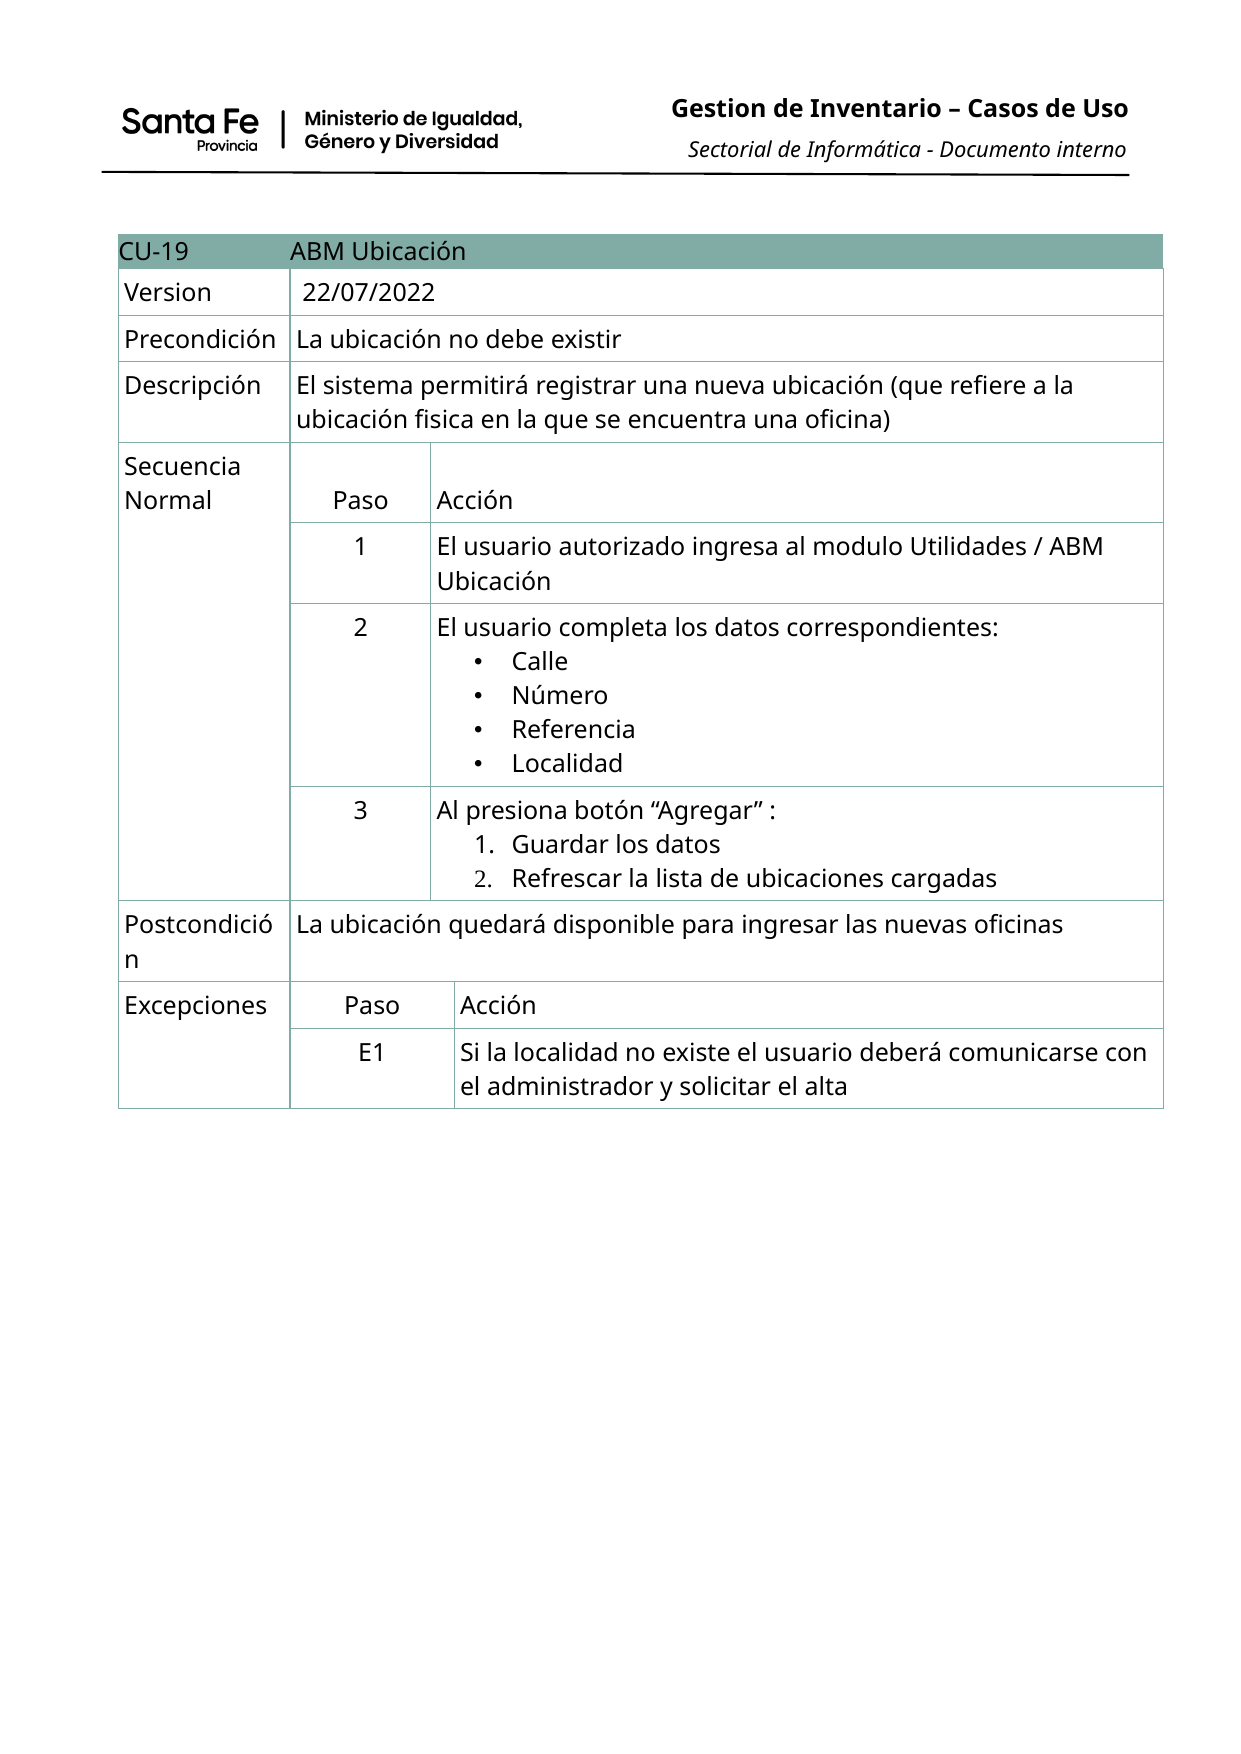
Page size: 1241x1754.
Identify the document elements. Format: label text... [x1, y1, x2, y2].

picture [102, 91, 550, 162]
table_cell Paso [291, 443, 430, 522]
table_cell 22/07/2022 [291, 269, 1163, 314]
table_cell Secuencia Normal [119, 443, 289, 522]
table_cell La ubicación no debe existir [291, 316, 1163, 361]
table_cell Si la localidad no existe el usuario deberá comunicarse con el administrador y solicitar el alta [455, 1029, 1163, 1108]
table_cell [119, 603, 289, 786]
table_cell Postcondición [119, 901, 289, 981]
table_cell 3 [291, 787, 430, 900]
table_cell Descripción [119, 362, 289, 442]
table_cell Al presiona botón “Agregar” : Guardar los datos Refrescar la lista de ubicaciones cargadas [431, 787, 1163, 900]
table_cell [119, 1028, 289, 1108]
table_cell El usuario autorizado ingresa al modulo Utilidades / ABM Ubicación [431, 523, 1163, 603]
table_cell Version [119, 269, 289, 314]
table_cell Acción [431, 443, 1163, 522]
table_header CU-19 [118, 234, 290, 268]
table_cell Precondición [119, 316, 289, 361]
table_cell El sistema permitirá registrar una nueva ubicación (que refiere a la ubicación fisica en la que se encuentra una oficina) [291, 362, 1163, 442]
table_header ABM Ubicación [290, 234, 1163, 268]
table_cell Paso [291, 982, 454, 1028]
table_cell [119, 522, 289, 603]
table_cell E1 [291, 1029, 454, 1108]
table_cell Acción [455, 982, 1163, 1028]
table_cell La ubicación quedará disponible para ingresar las nuevas oficinas [291, 901, 1163, 981]
table_cell Excepciones [119, 982, 289, 1028]
table_cell El usuario completa los datos correspondientes: Calle Número Referencia Localidad [431, 604, 1163, 786]
table_cell [119, 786, 289, 900]
table_cell 2 [291, 604, 430, 786]
table_cell 1 [291, 523, 430, 603]
